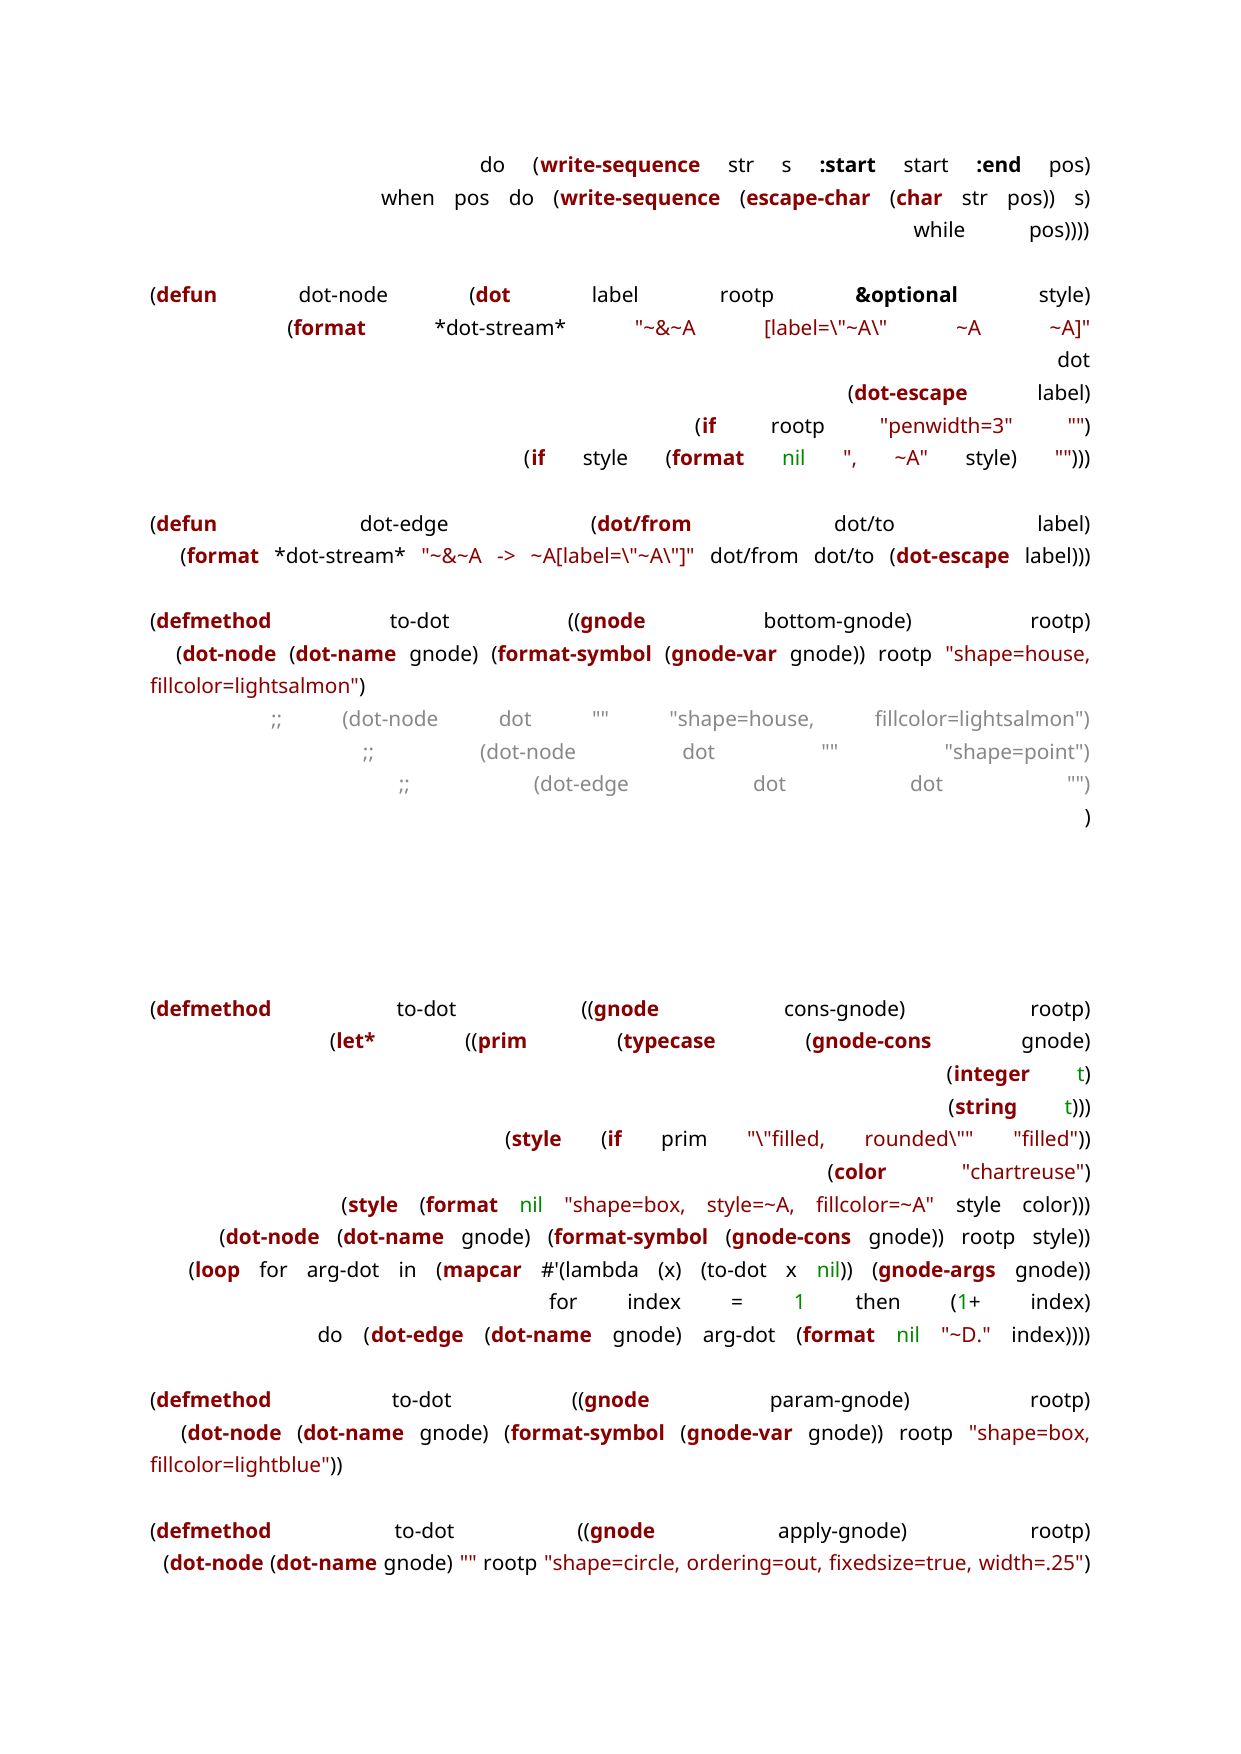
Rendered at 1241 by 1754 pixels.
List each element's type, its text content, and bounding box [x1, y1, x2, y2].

text do (write-sequence str s :start start :end pos) when pos do (write-sequence (escape-char (char str pos)) s) while pos)))) (defun dot-node (dot label rootp &optional style) (format *dot-stream* "~&~A [label=\"~A\" ~A ~A]" dot (dot-escape label) (if rootp "penwidth=3" "") (if style (format nil ", ~A" style) ""))) (defun dot-edge (dot/from dot/to label) (format *dot-stream* "~&~A -> ~A[label=\"~A\"]" dot/from dot/to (dot-escape label))) (defmethod to-dot ((gnode bottom-gnode) rootp) (dot-node (dot-name gnode) (format-symbol (gnode-var gnode)) rootp "shape=house, fillcolor=lightsalmon") ;; (dot-node dot "" "shape=house, fillcolor=lightsalmon") ;; (dot-node dot "" "shape=point") ;; (dot-edge dot dot "") ) [150, 150, 1091, 892]
text (defmethod to-dot ((gnode cons-gnode) rootp) (let* ((prim (typecase (gnode-cons gnode) (integer t) (string t))) (style (if prim "\"filled, rounded\"" "filled")) (color "chartreuse") (style (format nil "shape=box, style=~A, fillcolor=~A" style color))) (dot-node (dot-name gnode) (format-symbol (gnode-cons gnode)) rootp style)) (loop for arg-dot in (mapcar #'(lambda (x) (to-dot x nil)) (gnode-args gnode)) for index = 1 then (1+ index) do (dot-edge (dot-name gnode) arg-dot (format nil "~D." index)))) (defmethod to-dot ((gnode param-gnode) rootp) (dot-node (dot-name gnode) (format-symbol (gnode-var gnode)) rootp "shape=box, fillcolor=lightblue")) (defmethod to-dot ((gnode apply-gnode) rootp) (dot-node (dot-name gnode) "" rootp "shape=circle, ordering=out, fixedsize=true, width=.25") [150, 994, 1091, 1577]
